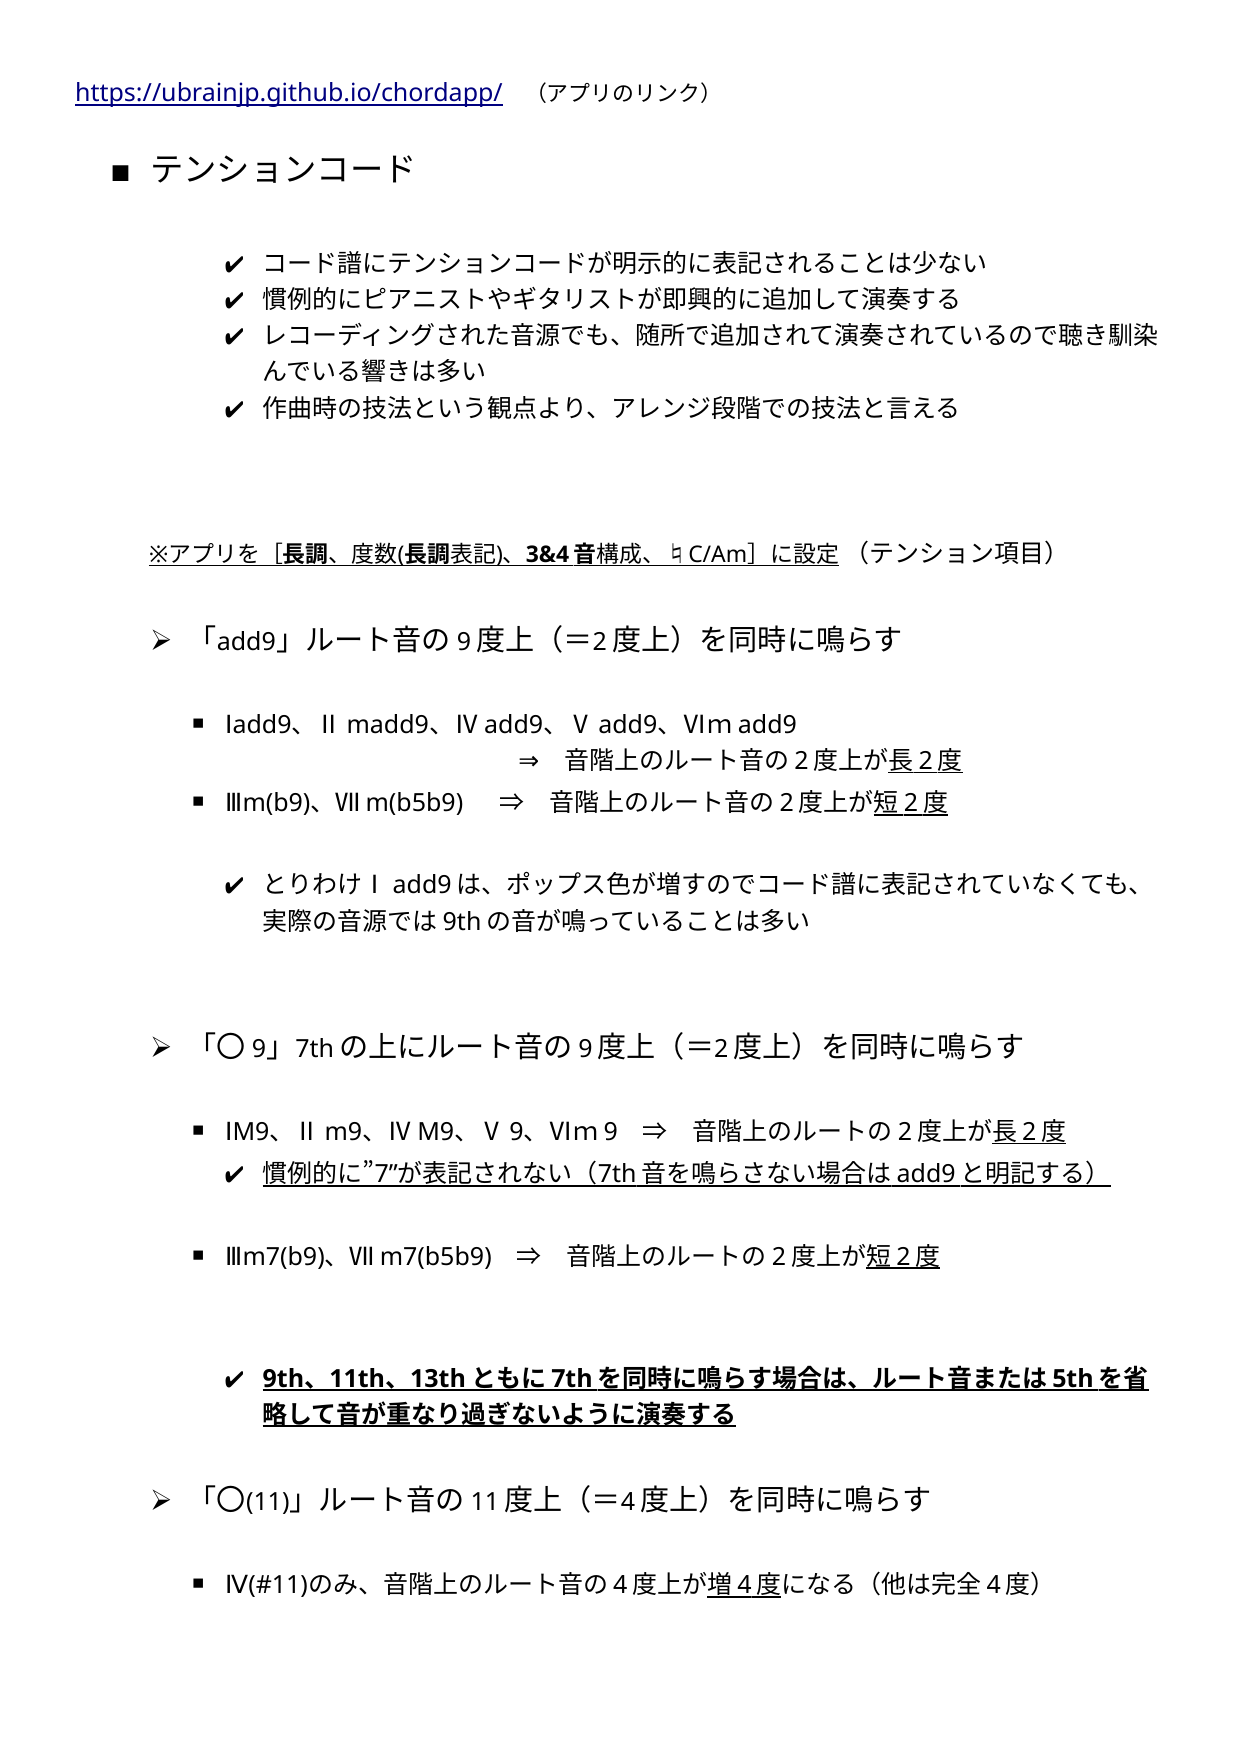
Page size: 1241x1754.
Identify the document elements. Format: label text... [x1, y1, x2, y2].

text https://ubrainjp.github.io/chordapp/ （アプリのリンク） [75, 75, 1165, 109]
list レコーディングされた音源でも、随所で追加されて演奏されているので聴き馴染んでいる響きは多い [225, 316, 1165, 388]
list 慣例的にピアニストやギタリストが即興的に追加して演奏する [225, 279, 1165, 316]
list ⅠM9、Ⅱm9、ⅣM9、Ⅴ9、Ⅵｍ9 ⇒ 音階上のルートの2度上が長2度 [187, 1112, 1165, 1148]
list Ⅰadd9、Ⅱmadd9、Ⅳadd9、Ⅴadd9、Ⅵｍ add9 ⇒ 音階上のルート音の2度上が長2度 [187, 704, 1165, 777]
list コード譜にテンションコードが明示的に表記されることは少ない [225, 243, 1165, 279]
list 9th、11th、13thともに7thを同時に鳴らす場合は、ルート音または5thを省略して音が重なり過ぎないように演奏する [225, 1358, 1165, 1431]
list 「〇9」7thの上にルート音の9度上（＝2度上）を同時に鳴らす [150, 1023, 1165, 1066]
list 作曲時の技法という観点より、アレンジ段階での技法と言える [225, 388, 1165, 424]
text ※アプリを［長調、度数(長調表記)、3&4音構成、♮C/Am］に設定 （テンション項目） [75, 534, 1165, 570]
list Ⅲm(b9)、Ⅶm(b5b9) ⇒ 音階上のルート音の2度上が短2度 [187, 783, 1165, 819]
list 「〇(11)」ルート音の11度上（＝4度上）を同時に鳴らす [150, 1477, 1165, 1519]
list 「add9」ルート音の9度上（＝2度上）を同時に鳴らす [150, 616, 1165, 658]
list Ⅳ(#11)のみ、音階上のルート音の4度上が増4度になる（他は完全4度） [187, 1565, 1165, 1601]
list テンションコード [112, 143, 1165, 191]
list とりわけⅠadd9は、ポップス色が増すのでコード譜に表記されていなくても、実際の音源では9thの音が鳴っていることは多い [225, 865, 1165, 937]
list 慣例的に”7”が表記されない（7th音を鳴らさない場合はadd9と明記する） [225, 1154, 1165, 1190]
list Ⅲm7(b9)、Ⅶm7(b5b9) ⇒ 音階上のルートの2度上が短2度 [187, 1236, 1165, 1272]
